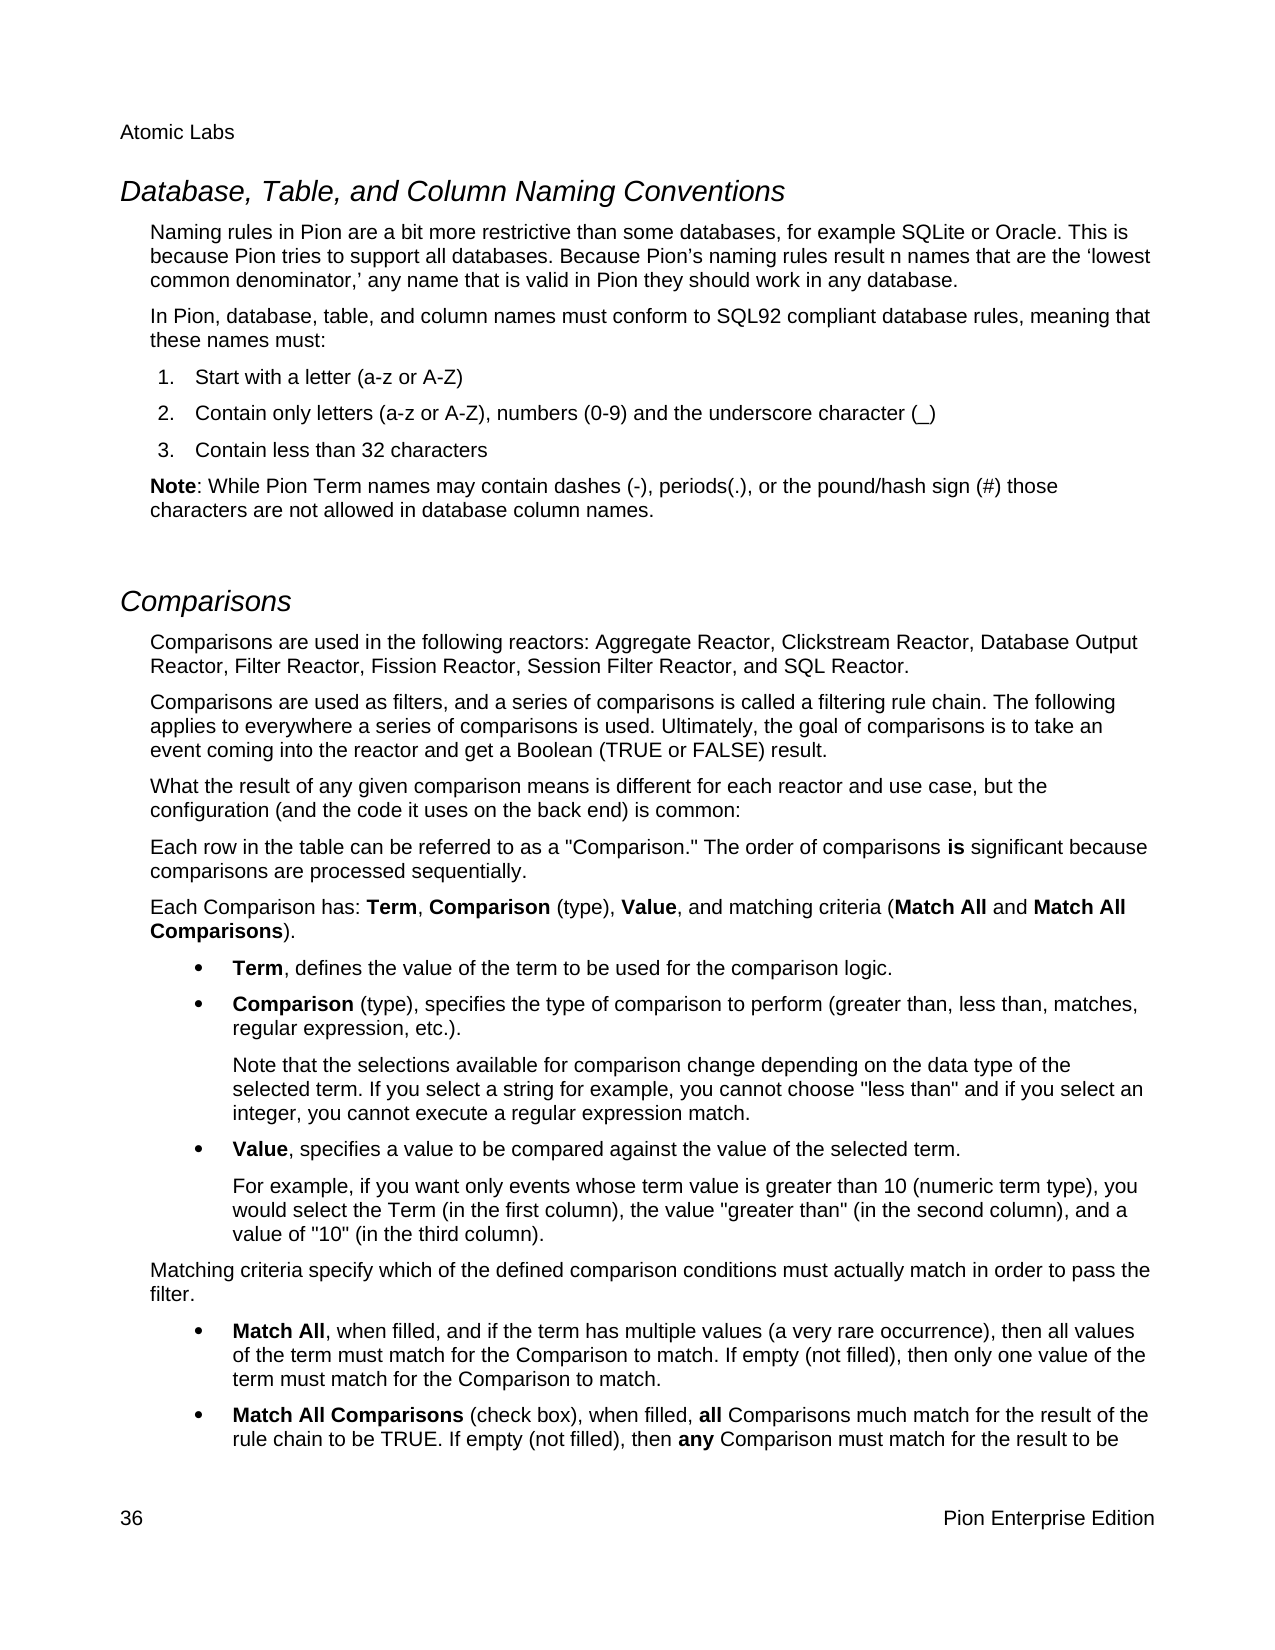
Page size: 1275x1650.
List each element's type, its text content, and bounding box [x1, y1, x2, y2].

text Each row in the table can be referred to as a "Comparison." The order of comparisons is significant because comparisons are processed sequentially. [150, 835, 1155, 883]
text For example, if you want only events whose term value is greater than 10 (numeric term type), you would select the Term (in the first column), the value "greater than" (in the second column), and a value of "10" (in the third column). [232, 1174, 1155, 1246]
list Comparison (type), specifies the type of comparison to perform (greater than, less than, matches, regular expression, etc.). [195, 992, 1155, 1040]
text Note that the selections available for comparison change depending on the data type of the selected term. If you select a string for example, you cannot choose "less than" and if you select an integer, you cannot execute a regular expression match. [232, 1053, 1155, 1124]
subtitle Database, Table, and Column Naming Conventions [120, 174, 1155, 207]
list Term, defines the value of the term to be used for the comparison logic. [195, 956, 1155, 980]
list Match All Comparisons (check box), when filled, all Comparisons much match for the result of the rule chain to be TRUE. If empty (not filled), then any Comparison must match for the result to be [195, 1403, 1155, 1451]
list Match All, when filled, and if the term has multiple values (a very rare occurrence), then all values of the term must match for the Comparison to match. If empty (not filled), then only one value of the term must match for the Comparison to match. [195, 1318, 1155, 1390]
text Naming rules in Pion are a bit more restrictive than some databases, for example SQLite or Oracle. This is because Pion tries to support all databases. Because Pion’s naming rules result n names that are the ‘lowest common denominator,’ any name that is valid in Pion they should work in any database. [150, 220, 1155, 292]
text Comparisons are used as filters, and a series of comparisons is called a filtering rule chain. The following applies to everywhere a series of comparisons is used. Ultimately, the goal of comparisons is to take an event coming into the reactor and get a Boolean (TRUE or FALSE) result. [150, 690, 1155, 762]
text Matching criteria specify which of the defined comparison conditions must actually match in order to pass the filter. [150, 1258, 1155, 1306]
text In Pion, database, table, and column names must conform to SQL92 compliant database rules, meaning that these names must: [150, 304, 1155, 352]
text Comparisons are used in the following reactors: Aggregate Reactor, Clickstream Reactor, Database Output Reactor, Filter Reactor, Fission Reactor, Session Filter Reactor, and SQL Reactor. [150, 629, 1155, 677]
list Value, specifies a value to be compared against the value of the selected term. [195, 1137, 1155, 1161]
list Contain less than 32 characters [157, 438, 1155, 462]
text What the result of any given comparison means is different for each reactor and use case, but the configuration (and the code it uses on the back end) is common: [150, 774, 1155, 822]
text Each Comparison has: Term, Comparison (type), Value, and matching criteria (Match All and Match All Comparisons). [150, 895, 1155, 943]
list Contain only letters (a-z or A-Z), numbers (0-9) and the underscore character (_) [157, 401, 1155, 425]
subtitle Comparisons [120, 583, 1155, 617]
list Start with a letter (a-z or A-Z) [157, 365, 1155, 389]
text Note: While Pion Term names may contain dashes (-), periods(.), or the pound/hash sign (#) those characters are not allowed in database column names. [150, 474, 1155, 522]
